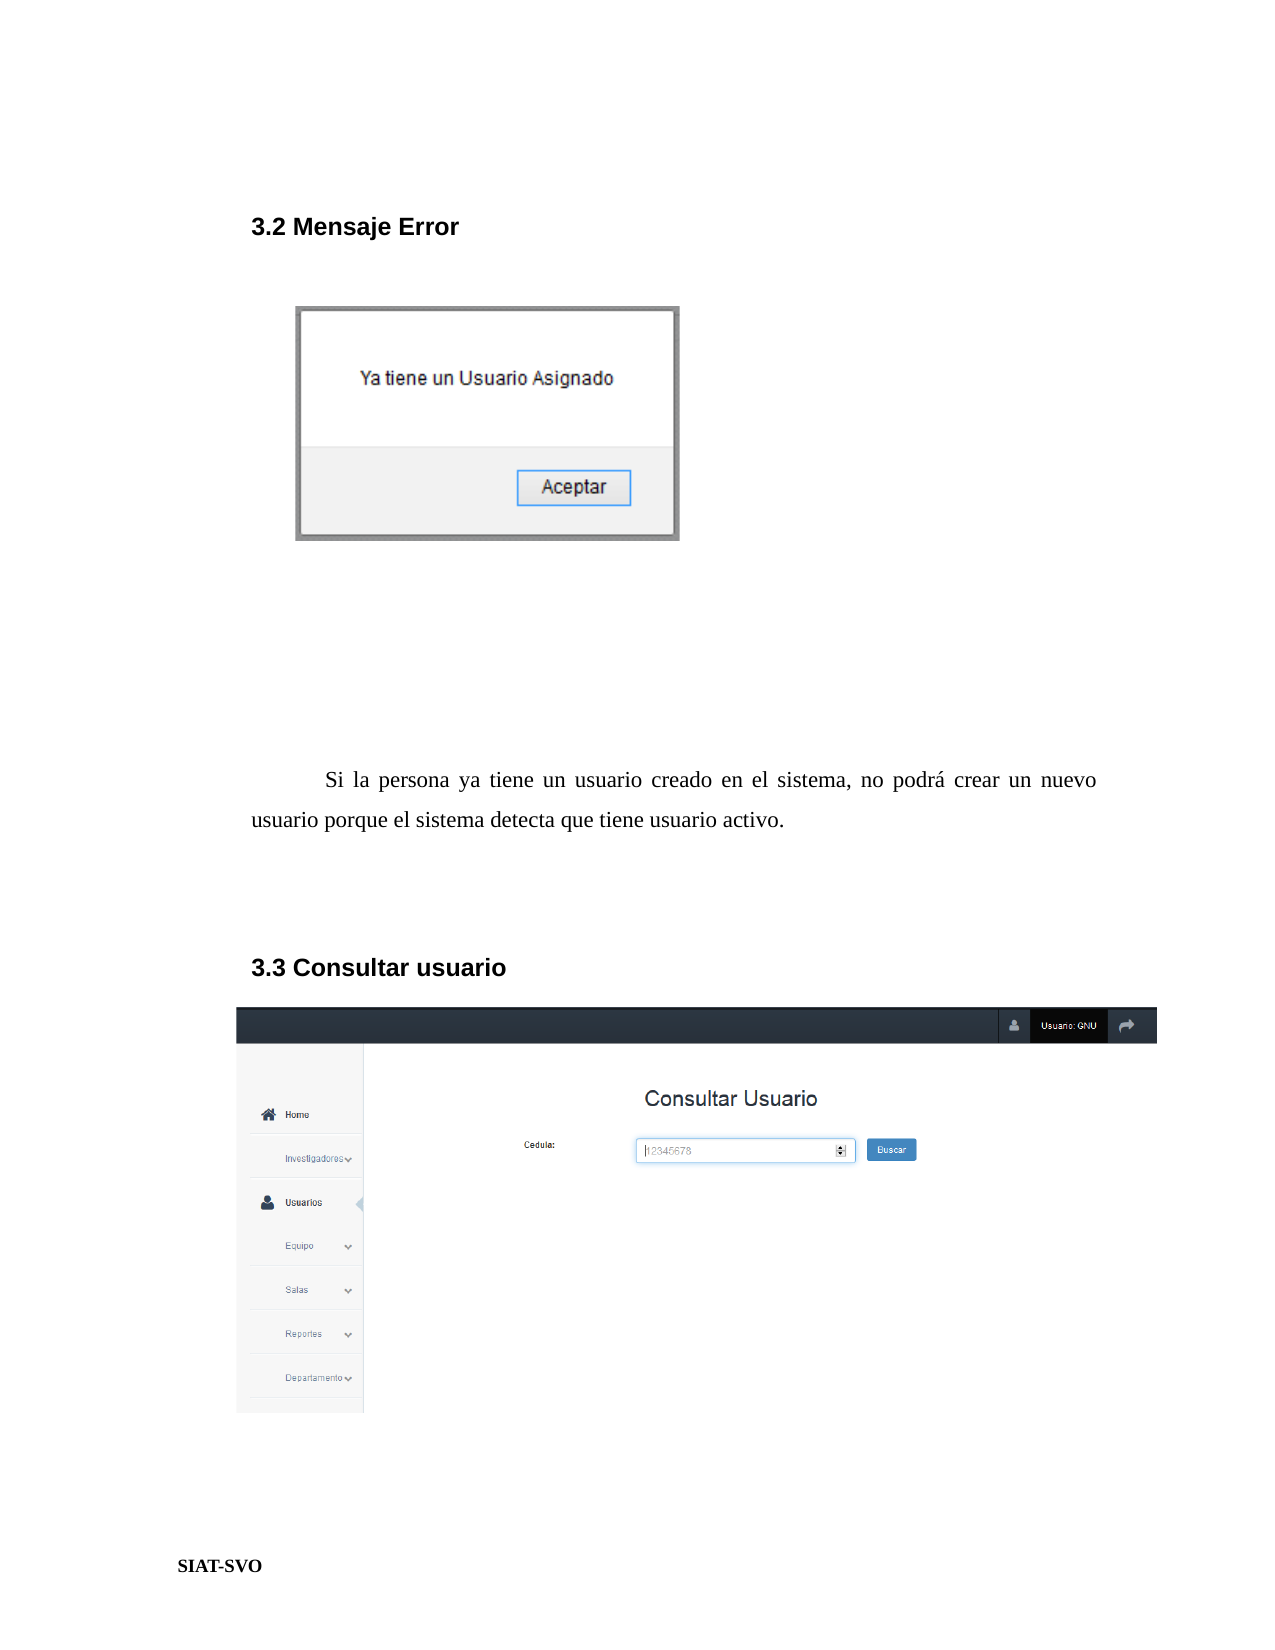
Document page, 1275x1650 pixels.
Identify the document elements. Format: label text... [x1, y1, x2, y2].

picture [295, 306, 680, 541]
subtitle 3.3 Consultar usuario [177, 953, 1098, 982]
list Si la persona ya tiene un usuario creado en el sistema, no podrá crear un nuevo usuario porque el sistema detecta que tiene usuario activo. [251, 767, 1098, 832]
picture [236, 1007, 1157, 1413]
subtitle 3.2 Mensaje Error [177, 212, 1098, 241]
